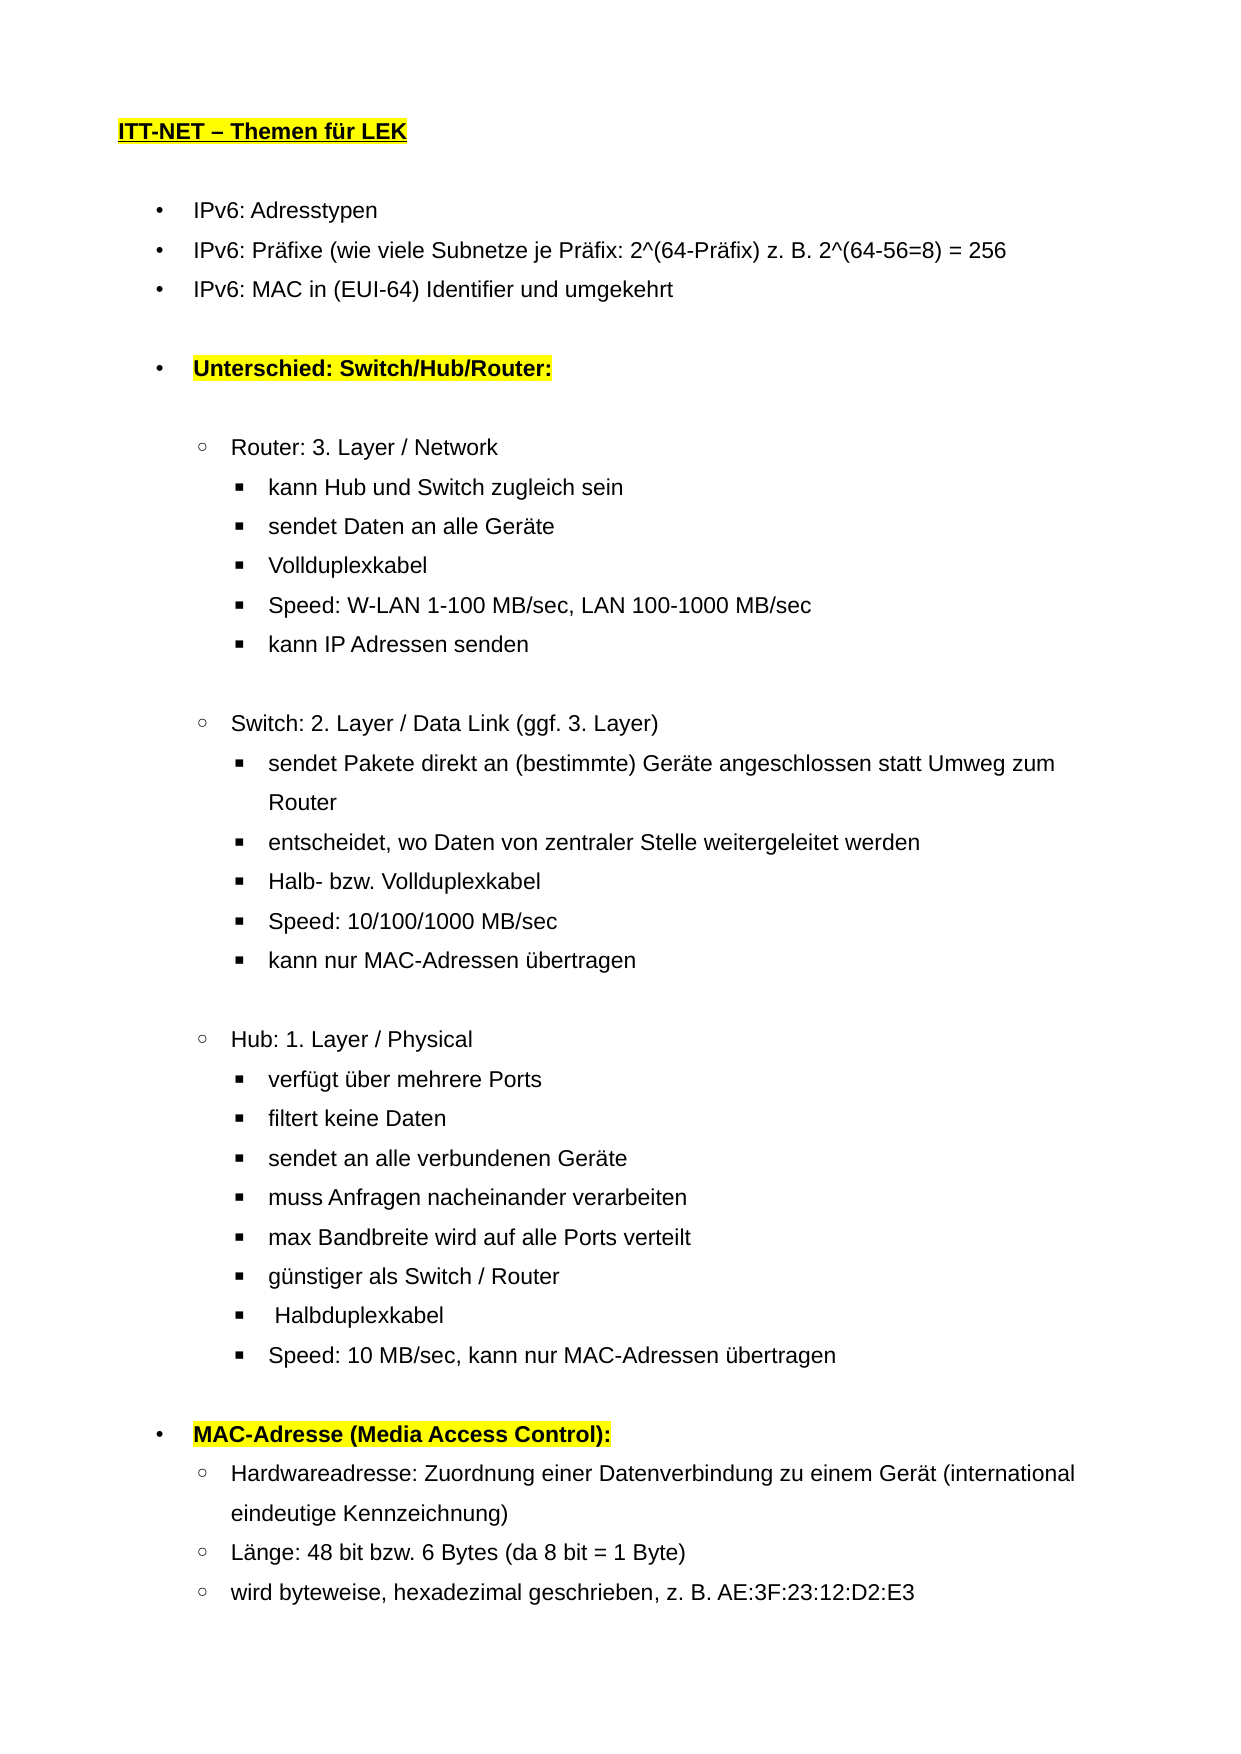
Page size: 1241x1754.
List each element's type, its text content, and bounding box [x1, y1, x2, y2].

list Speed: 10/100/1000 MB/sec [231, 908, 1122, 934]
list sendet Pakete direkt an (bestimmte) Geräte angeschlossen statt Umweg zum Router [231, 750, 1122, 816]
list Hardwareadresse: Zuordnung einer Datenverbindung zu einem Gerät (international eindeutige Kennzeichnung) [193, 1460, 1122, 1526]
list günstiger als Switch / Router [231, 1263, 1122, 1289]
list muss Anfragen nacheinander verarbeiten [231, 1184, 1122, 1210]
list IPv6: Präfixe (wie viele Subnetze je Präfix: 2^(64-Präfix) z. B. 2^(64-56=8) = 256 [156, 237, 1122, 263]
list Speed: W-LAN 1-100 MB/sec, LAN 100-1000 MB/sec [231, 592, 1122, 618]
list sendet an alle verbundenen Geräte [231, 1144, 1122, 1171]
list IPv6: Adresstypen [156, 197, 1122, 223]
list kann nur MAC-Adressen übertragen [231, 947, 1122, 973]
list kann Hub und Switch zugleich sein [231, 473, 1122, 500]
text ITT-NET – Themen für LEK [118, 118, 1122, 144]
list Länge: 48 bit bzw. 6 Bytes (da 8 bit = 1 Byte) [193, 1539, 1122, 1566]
list max Bandbreite wird auf alle Ports verteilt [231, 1223, 1122, 1250]
list verfügt über mehrere Ports [231, 1066, 1122, 1092]
list filtert keine Daten [231, 1105, 1122, 1131]
list Halb- bzw. Vollduplexkabel [231, 868, 1122, 894]
list entscheidet, wo Daten von zentraler Stelle weitergeleitet werden [231, 829, 1122, 855]
list wird byteweise, hexadezimal geschrieben, z. B. AE:3F:23:12:D2:E3 [193, 1579, 1122, 1605]
list MAC-Adresse (Media Access Control): [156, 1421, 1122, 1447]
list IPv6: MAC in (EUI-64) Identifier und umgekehrt [156, 276, 1122, 302]
list Vollduplexkabel [231, 552, 1122, 579]
list Switch: 2. Layer / Data Link (ggf. 3. Layer) [193, 710, 1122, 737]
list Unterschied: Switch/Hub/Router: [156, 355, 1122, 381]
list Speed: 10 MB/sec, kann nur MAC-Adressen übertragen [231, 1342, 1122, 1368]
list kann IP Adressen senden [231, 631, 1122, 658]
list Hub: 1. Layer / Physical [193, 1026, 1122, 1052]
list Router: 3. Layer / Network [193, 434, 1122, 460]
list Halbduplexkabel [231, 1302, 1122, 1329]
list sendet Daten an alle Geräte [231, 513, 1122, 539]
